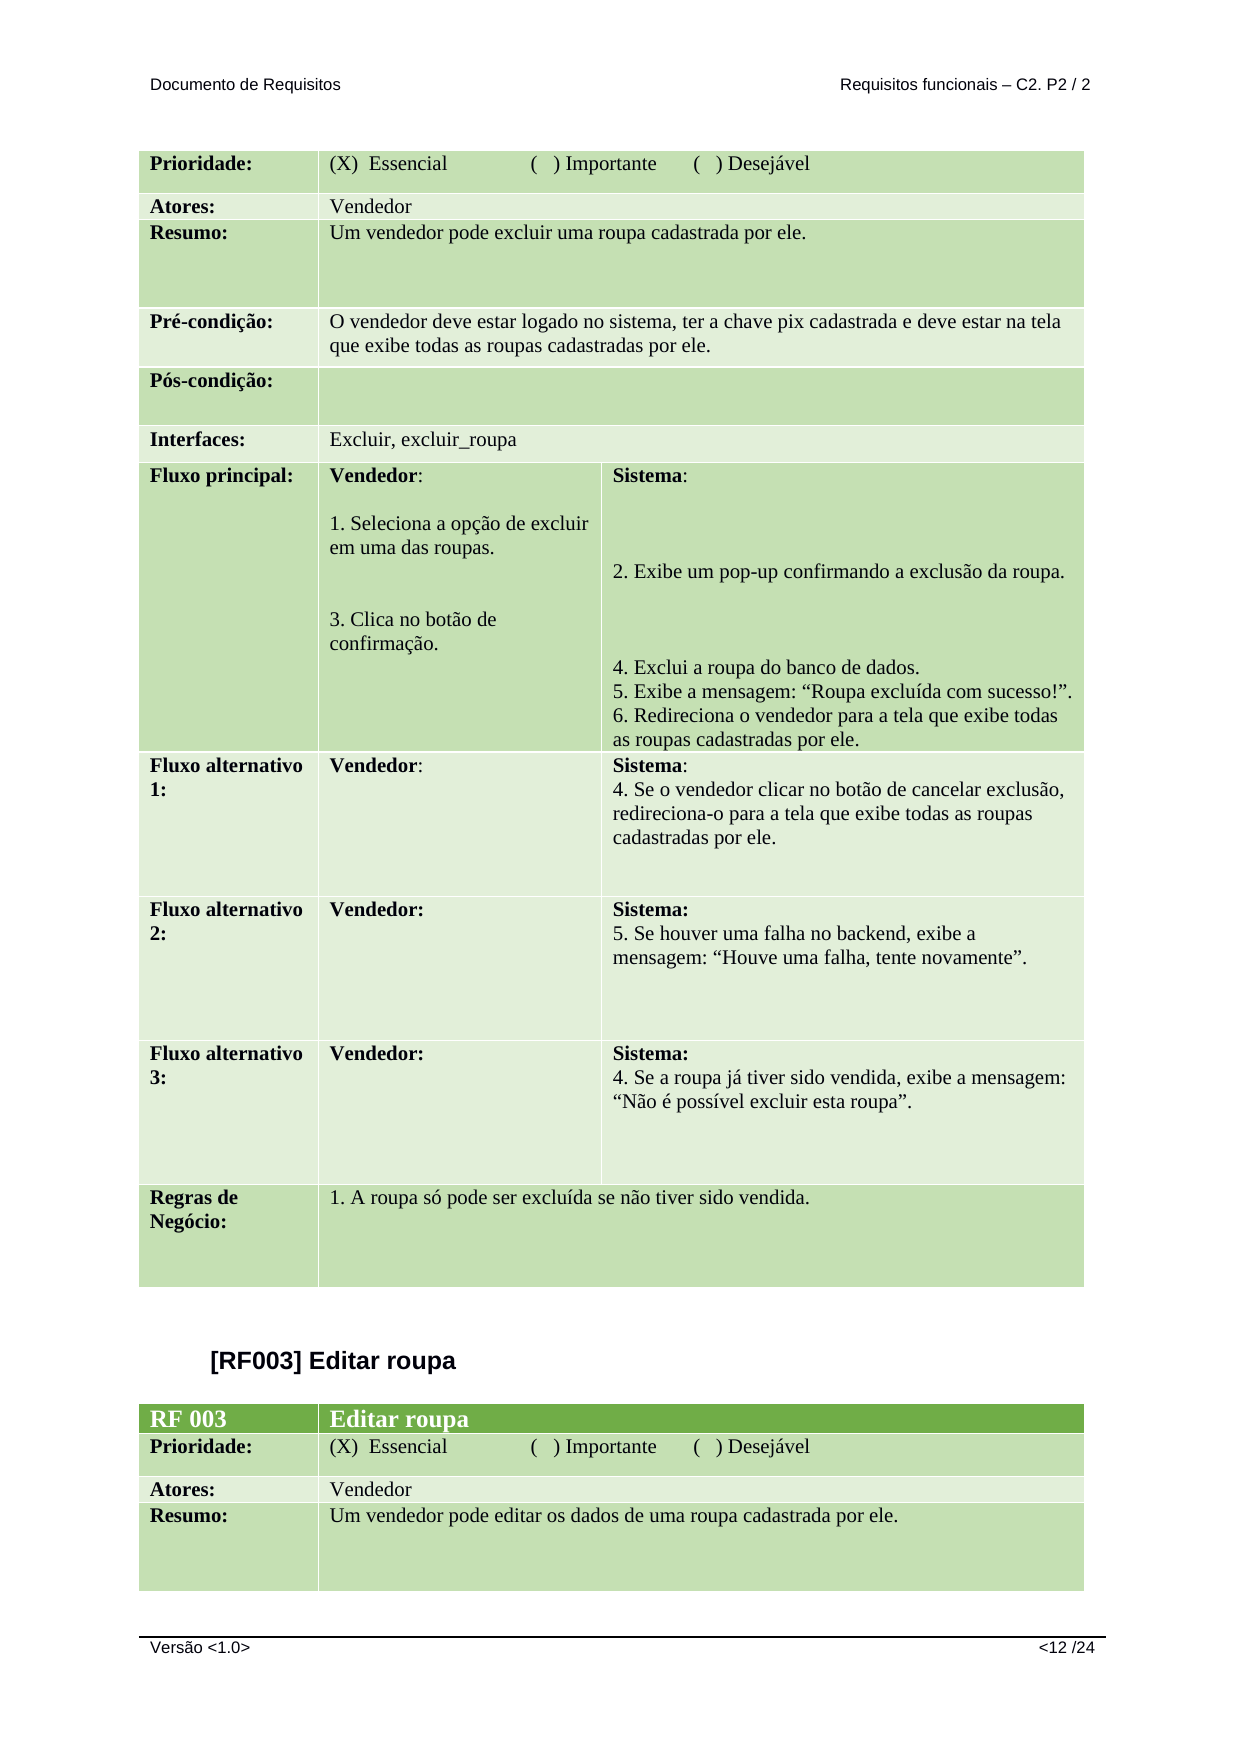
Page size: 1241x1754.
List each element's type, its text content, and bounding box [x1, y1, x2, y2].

table_cell 1. A roupa só pode ser excluída se não tiver sido vendida. [319, 1185, 1084, 1287]
table_cell [319, 368, 1084, 425]
table_cell Um vendedor pode excluir uma roupa cadastrada por ele. [319, 220, 1084, 307]
table_cell Resumo: [139, 1503, 318, 1591]
table_cell Prioridade: [139, 151, 318, 193]
table_cell Fluxo alternativo 1: [139, 753, 318, 896]
table_cell Atores: [139, 194, 318, 219]
table_cell Vendedor: 1. Seleciona a opção de excluir em uma das roupas. 3. Clica no botão de confirmação. [319, 463, 601, 751]
table_cell Sistema: 4. Se a roupa já tiver sido vendida, exibe a mensagem: “Não é possível excluir esta roupa”. [602, 1041, 1084, 1184]
table_cell O vendedor deve estar logado no sistema, ter a chave pix cadastrada e deve estar na tela que exibe todas as roupas cadastradas por ele. [319, 309, 1084, 366]
table_cell Fluxo principal: [139, 463, 318, 751]
table_cell Vendedor: [319, 1041, 601, 1184]
table_cell Fluxo alternativo 2: [139, 897, 318, 1040]
table_cell (X) Essencial ( ) Importante ( ) Desejável [319, 1434, 1084, 1476]
table_header Editar roupa [319, 1404, 1084, 1433]
table_cell Vendedor [319, 1477, 1084, 1502]
table_cell Vendedor: [319, 897, 601, 1040]
table_cell Um vendedor pode editar os dados de uma roupa cadastrada por ele. [319, 1503, 1084, 1591]
table_cell Sistema: 2. Exibe um pop-up confirmando a exclusão da roupa. 4. Exclui a roupa do banco de dados. 5. Exibe a mensagem: “Roupa excluída com sucesso!”. 6. Redireciona o vendedor para a tela que exibe todas as roupas cadastradas por ele. [602, 463, 1084, 751]
table_cell (X) Essencial ( ) Importante ( ) Desejável [319, 151, 1084, 193]
table_cell Sistema: 5. Se houver uma falha no backend, exibe a mensagem: “Houve uma falha, tente novamente”. [602, 897, 1084, 1040]
table_cell Pós-condição: [139, 368, 318, 425]
table_cell Sistema: 4. Se o vendedor clicar no botão de cancelar exclusão, redireciona-o para a tela que exibe todas as roupas cadastradas por ele. [602, 753, 1084, 896]
table_cell Excluir, excluir_roupa [319, 426, 1084, 462]
table_cell Atores: [139, 1477, 318, 1502]
table_cell Fluxo alternativo 3: [139, 1041, 318, 1184]
table_cell Prioridade: [139, 1434, 318, 1476]
table_cell Vendedor: [319, 753, 601, 896]
table_header RF 003 [139, 1404, 318, 1433]
table_cell Vendedor [319, 194, 1084, 219]
table_cell Pré-condição: [139, 309, 318, 366]
table_cell Interfaces: [139, 426, 318, 462]
text [RF003] Editar roupa [210, 1346, 1090, 1374]
table_cell Resumo: [139, 220, 318, 307]
table_cell Regras de Negócio: [139, 1185, 318, 1287]
